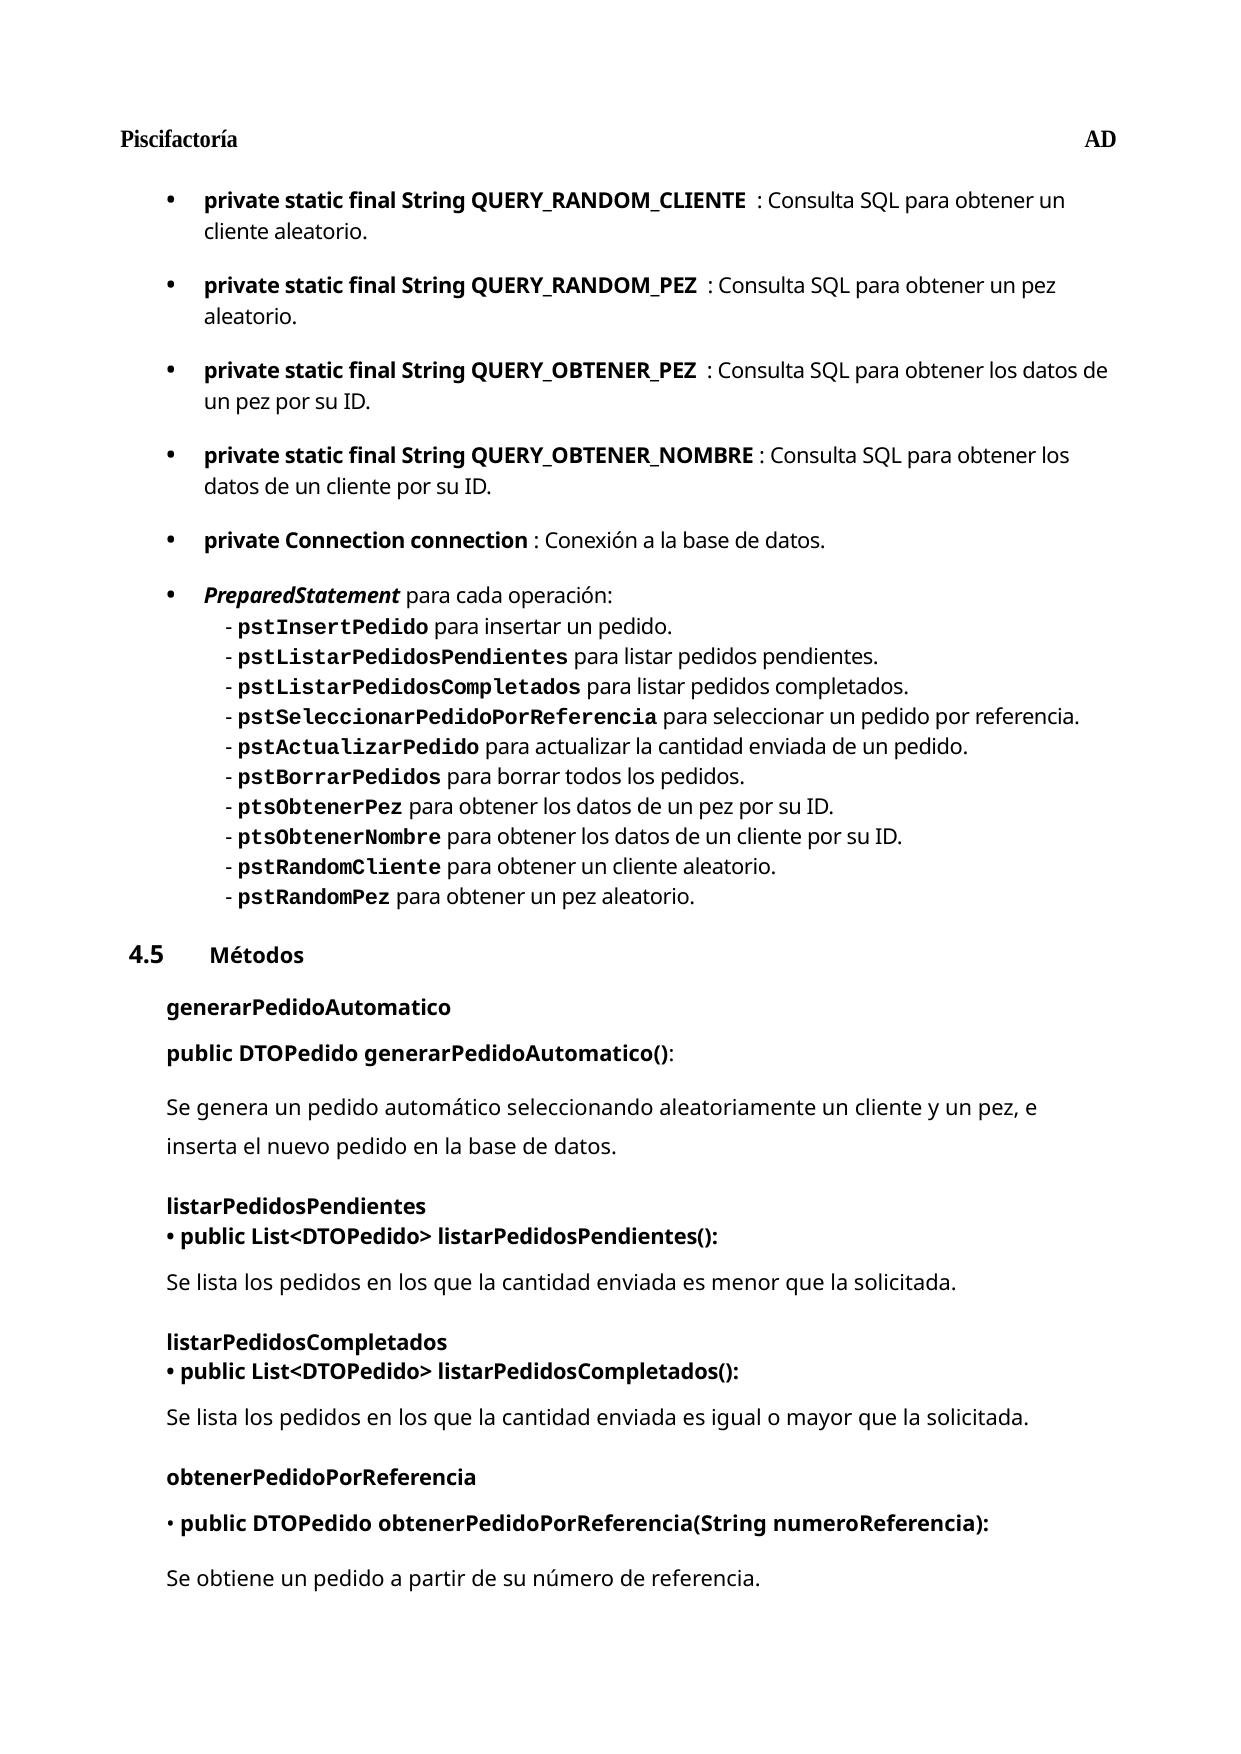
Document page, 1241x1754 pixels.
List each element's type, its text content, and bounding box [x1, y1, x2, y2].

list PreparedStatement para cada operación: - pstInsertPedido para insertar un pedido. - pstListarPedidosPendientes para listar pedidos pendientes. - pstListarPedidosCompletados para listar pedidos completados. - pstSeleccionarPedidoPorReferencia para seleccionar un pedido por referencia. - pstActualizarPedido para actualizar la cantidad enviada de un pedido. - pstBorrarPedidos para borrar todos los pedidos. - ptsObtenerPez para obtener los datos de un pez por su ID. - ptsObtenerNombre para obtener los datos de un cliente por su ID. - pstRandomCliente para obtener un cliente aleatorio. - pstRandomPez para obtener un pez aleatorio. [166, 577, 1122, 911]
subtitle generarPedidoAutomatico [166, 991, 1122, 1021]
text • public DTOPedido obtenerPedidoPorReferencia(String numeroReferencia): [166, 1508, 1096, 1538]
text public DTOPedido generarPedidoAutomatico(): [166, 1037, 1096, 1067]
text Se obtiene un pedido a partir de su número de referencia. [166, 1563, 1096, 1593]
subtitle listarPedidosCompletados • public List<DTOPedido> listarPedidosCompletados(): [166, 1326, 1122, 1386]
text Se lista los pedidos en los que la cantidad enviada es menor que la solicitada. [166, 1267, 1096, 1296]
text Se genera un pedido automático seleccionando aleatoriamente un cliente y un pez, e inserta el nuevo pedido en la base de datos. [166, 1092, 1096, 1161]
text Se lista los pedidos en los que la cantidad enviada es igual o mayor que la solicitada. [166, 1402, 1096, 1432]
list private static final String QUERY_OBTENER_PEZ : Consulta SQL para obtener los datos de un pez por su ID. [166, 352, 1122, 416]
subtitle obtenerPedidoPorReferencia [166, 1462, 1122, 1492]
list private static final String QUERY_OBTENER_NOMBRE : Consulta SQL para obtener los datos de un cliente por su ID. [166, 437, 1122, 501]
subtitle listarPedidosPendientes • public List<DTOPedido> listarPedidosPendientes(): [166, 1191, 1122, 1250]
list private Connection connection : Conexión a la base de datos. [166, 522, 1122, 556]
list private static final String QUERY_RANDOM_PEZ : Consulta SQL para obtener un pez aleatorio. [166, 267, 1122, 331]
subtitle Métodos [129, 936, 1122, 970]
list private static final String QUERY_RANDOM_CLIENTE : Consulta SQL para obtener un cliente aleatorio. [166, 182, 1122, 246]
